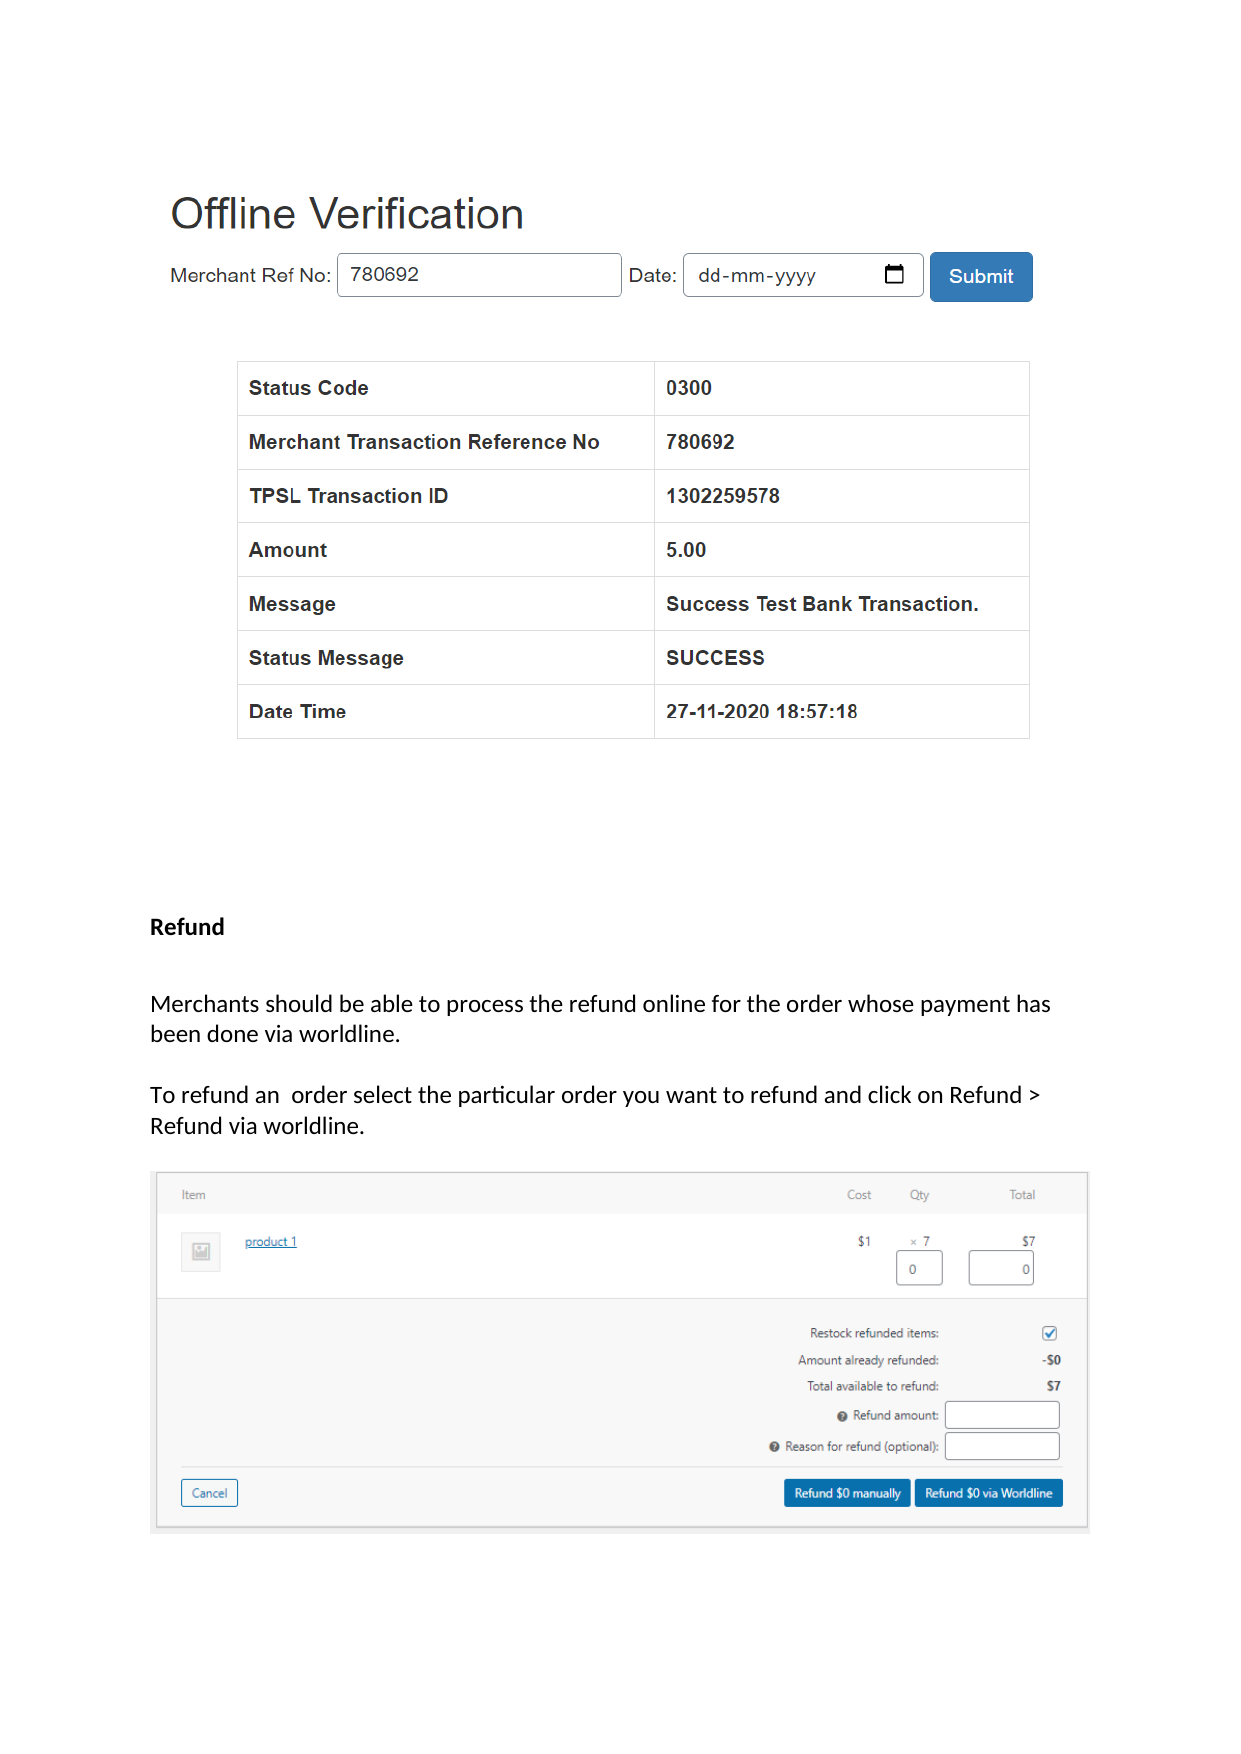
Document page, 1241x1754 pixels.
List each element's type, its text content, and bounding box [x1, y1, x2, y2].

picture [150, 180, 1091, 766]
picture [150, 1171, 1091, 1534]
text To refund an order select the particular order you want to refund and click on Refund > Refund via worldline. [150, 1079, 1090, 1141]
subtitle Refund [150, 911, 1090, 942]
text Merchants should be able to process the refund online for the order whose payment has been done via worldline. [150, 988, 1090, 1049]
